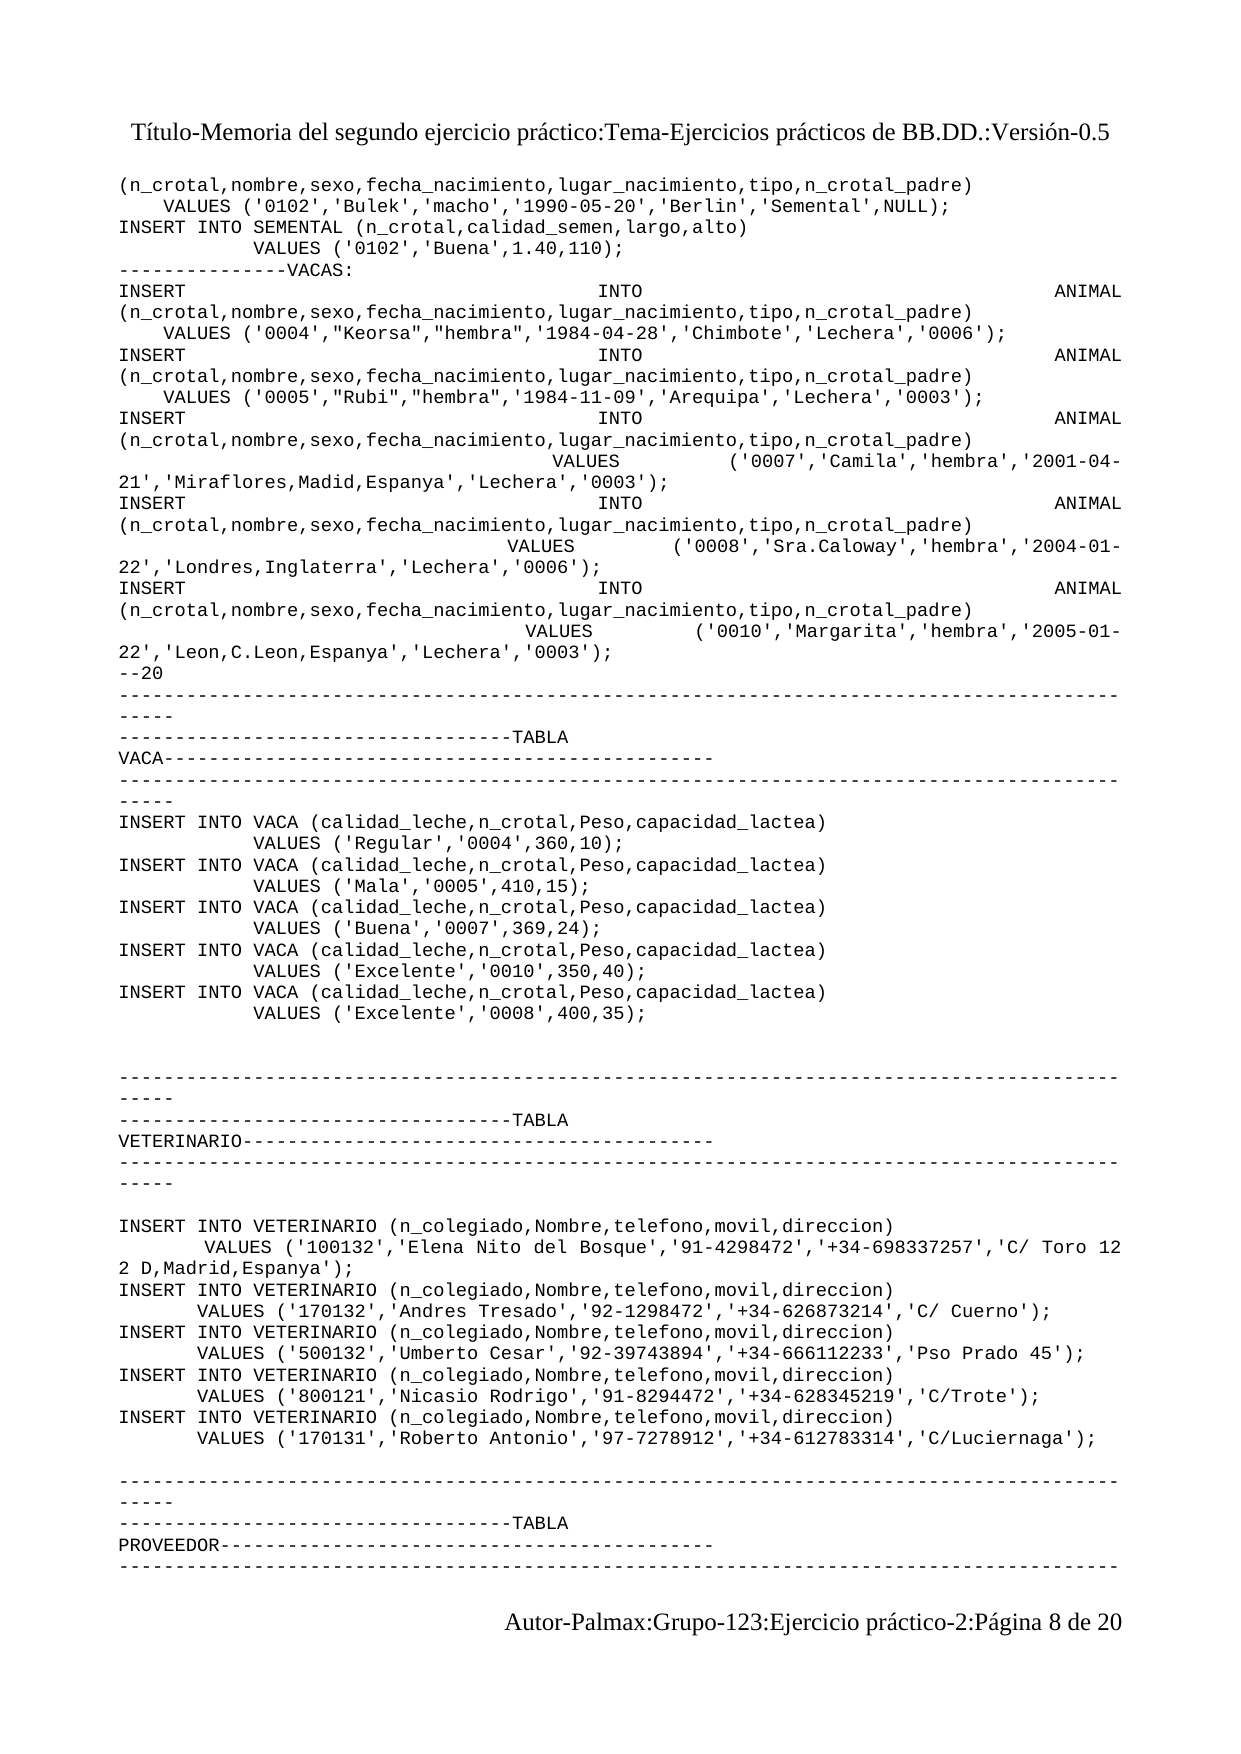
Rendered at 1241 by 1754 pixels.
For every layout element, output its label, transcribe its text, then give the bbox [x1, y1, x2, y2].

text INSERT INTO VETERINARIO (n_colegiado,Nombre,telefono,movil,direccion) [118, 1408, 1122, 1429]
text INSERT INTO VETERINARIO (n_colegiado,Nombre,telefono,movil,direccion) [118, 1280, 1122, 1302]
text ---------------------------------------------------------------------------------------------- [118, 1068, 1122, 1110]
text VALUES ('0102','Buena',1.40,110); [118, 239, 1122, 260]
text ---------------------------------------------------------------------------------------------- [118, 770, 1122, 813]
text INSERT INTO ANIMAL (n_crotal,nombre,sexo,fecha_nacimiento,lugar_nacimiento,tipo,n_crotal_padre) [118, 409, 1122, 452]
text VALUES ('Excelente','0010',350,40); [118, 962, 1122, 983]
text INSERT INTO ANIMAL (n_crotal,nombre,sexo,fecha_nacimiento,lugar_nacimiento,tipo,n_crotal_padre) [118, 579, 1122, 622]
text ---------------VACAS: [118, 260, 1122, 282]
text INSERT INTO ANIMAL (n_crotal,nombre,sexo,fecha_nacimiento,lugar_nacimiento,tipo,n_crotal_padre) [118, 345, 1122, 388]
text VALUES ('Buena','0007',369,24); [118, 919, 1122, 940]
text -----------------------------------TABLA VACA------------------------------------------------- [118, 728, 1122, 770]
text VALUES ('800121','Nicasio Rodrigo','91-8294472','+34-628345219','C/Trote'); [118, 1387, 1122, 1408]
text VALUES ('170132','Andres Tresado','92-1298472','+34-626873214','C/ Cuerno'); [118, 1302, 1122, 1323]
text VALUES ('Excelente','0008',400,35); [118, 1004, 1122, 1025]
text (n_crotal,nombre,sexo,fecha_nacimiento,lugar_nacimiento,tipo,n_crotal_padre) [118, 175, 1122, 197]
text INSERT INTO VACA (calidad_leche,n_crotal,Peso,capacidad_lactea) [118, 983, 1122, 1004]
text INSERT INTO VETERINARIO (n_colegiado,Nombre,telefono,movil,direccion) [118, 1217, 1122, 1238]
text VALUES ('100132','Elena Nito del Bosque','91-4298472','+34-698337257','C/ Toro 12 2 D,Madrid,Espanya'); [118, 1238, 1122, 1280]
text INSERT INTO ANIMAL (n_crotal,nombre,sexo,fecha_nacimiento,lugar_nacimiento,tipo,n_crotal_padre) [118, 494, 1122, 537]
text VALUES ('0102','Bulek','macho','1990-05-20','Berlin','Semental',NULL); [118, 197, 1122, 218]
text INSERT INTO SEMENTAL (n_crotal,calidad_semen,largo,alto) [118, 218, 1122, 239]
text -----------------------------------TABLA PROVEEDOR-------------------------------------------- [118, 1514, 1122, 1557]
text VALUES ('0010','Margarita','hembra','2005-01-22','Leon,C.Leon,Espanya','Lechera','0003'); [118, 622, 1122, 664]
text ---------------------------------------------------------------------------------------------- [118, 685, 1122, 728]
text VALUES ('0008','Sra.Caloway','hembra','2004-01-22','Londres,Inglaterra','Lechera','0006'); [118, 537, 1122, 579]
text INSERT INTO VACA (calidad_leche,n_crotal,Peso,capacidad_lactea) [118, 813, 1122, 834]
text VALUES ('Regular','0004',360,10); [118, 834, 1122, 855]
text -----------------------------------TABLA VETERINARIO------------------------------------------ [118, 1110, 1122, 1153]
text INSERT INTO VACA (calidad_leche,n_crotal,Peso,capacidad_lactea) [118, 898, 1122, 919]
text ---------------------------------------------------------------------------------------------- [118, 1557, 1122, 1578]
text INSERT INTO VETERINARIO (n_colegiado,Nombre,telefono,movil,direccion) [118, 1365, 1122, 1387]
text INSERT INTO VACA (calidad_leche,n_crotal,Peso,capacidad_lactea) [118, 855, 1122, 877]
text ---------------------------------------------------------------------------------------------- [118, 1472, 1122, 1514]
text INSERT INTO VACA (calidad_leche,n_crotal,Peso,capacidad_lactea) [118, 940, 1122, 962]
text VALUES ('0007','Camila','hembra','2001-04-21','Miraflores,Madid,Espanya','Lechera','0003'); [118, 452, 1122, 494]
text VALUES ('500132','Umberto Cesar','92-39743894','+34-666112233','Pso Prado 45'); [118, 1344, 1122, 1365]
text --20 [118, 664, 1122, 685]
text VALUES ('0004',"Keorsa","hembra",'1984-04-28','Chimbote','Lechera','0006'); [118, 324, 1122, 345]
text VALUES ('Mala','0005',410,15); [118, 877, 1122, 898]
text INSERT INTO ANIMAL (n_crotal,nombre,sexo,fecha_nacimiento,lugar_nacimiento,tipo,n_crotal_padre) [118, 282, 1122, 324]
text VALUES ('0005',"Rubi","hembra",'1984-11-09','Arequipa','Lechera','0003'); [118, 388, 1122, 409]
text ---------------------------------------------------------------------------------------------- [118, 1153, 1122, 1195]
text INSERT INTO VETERINARIO (n_colegiado,Nombre,telefono,movil,direccion) [118, 1323, 1122, 1344]
text VALUES ('170131','Roberto Antonio','97-7278912','+34-612783314','C/Luciernaga'); [118, 1429, 1122, 1450]
